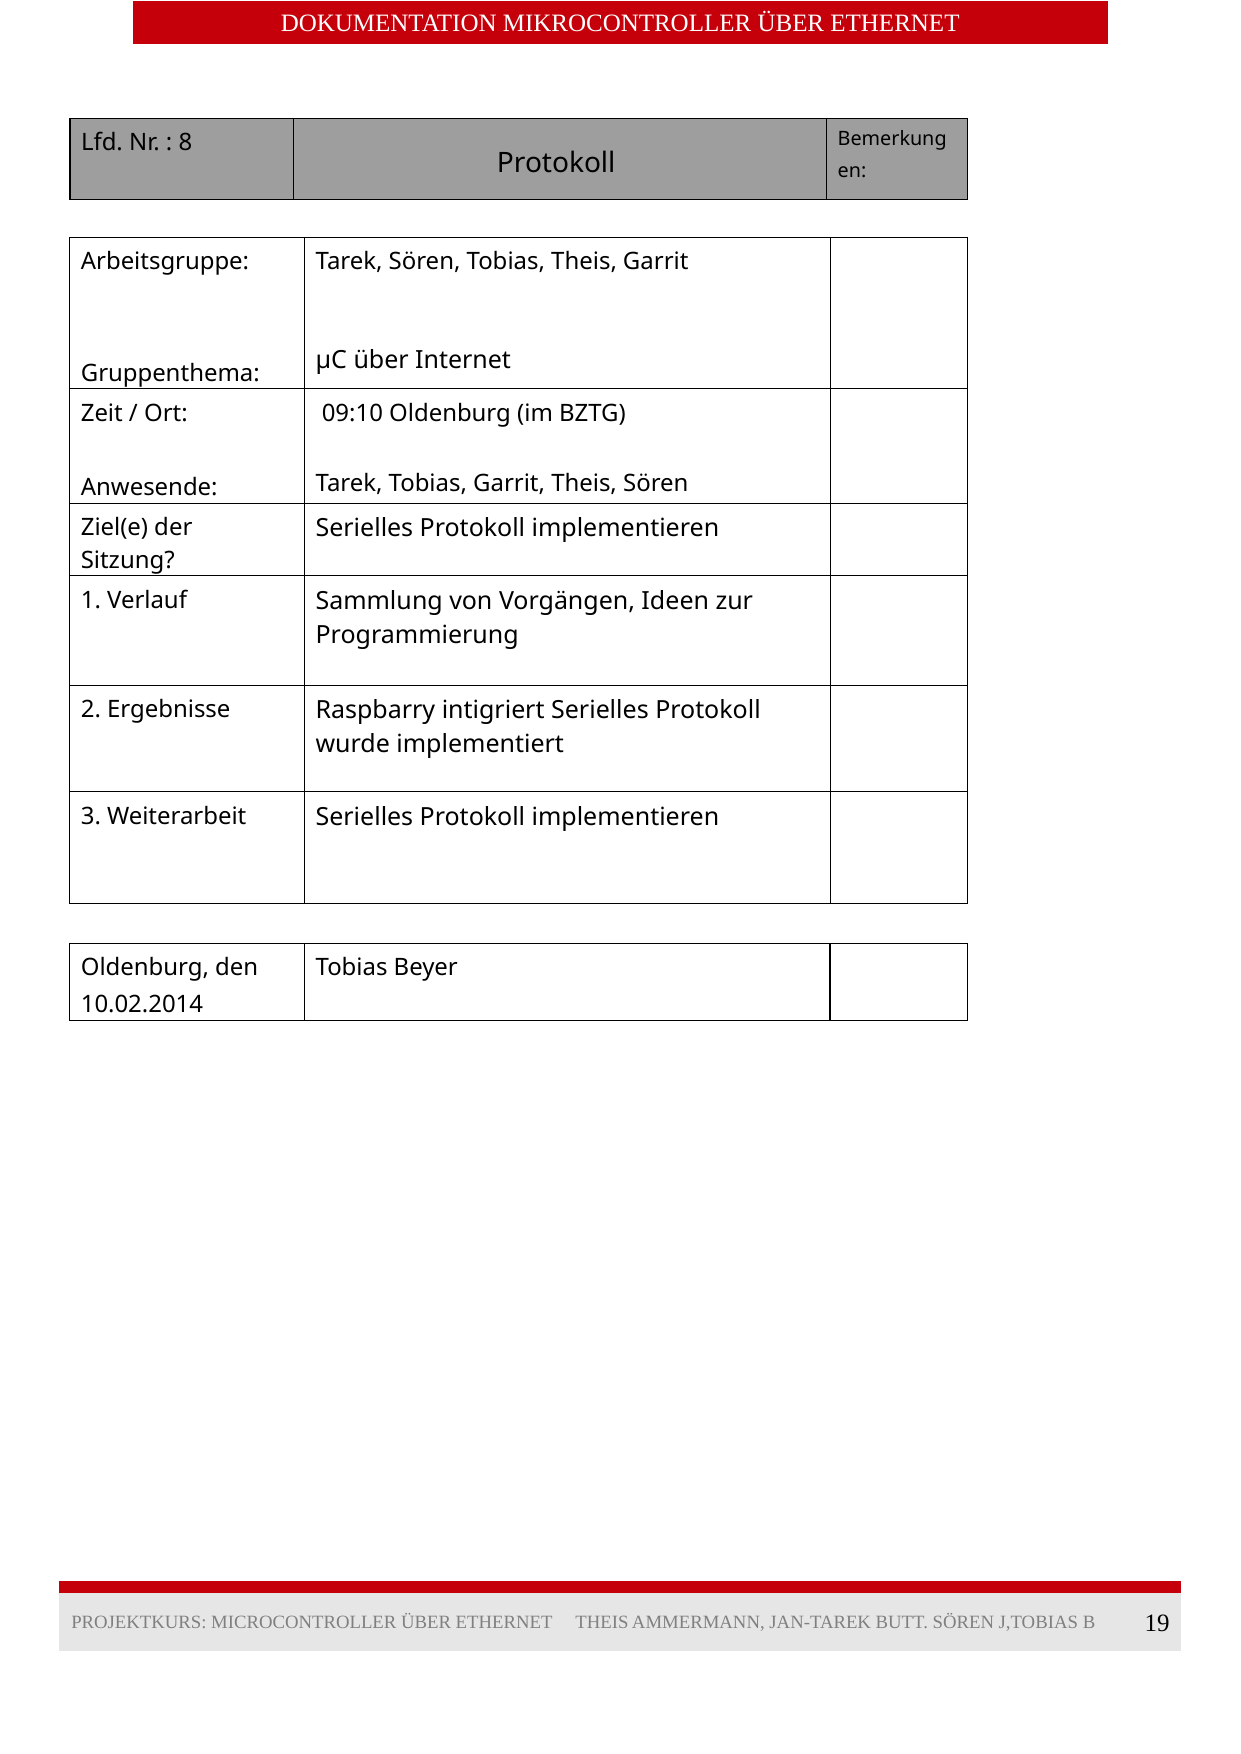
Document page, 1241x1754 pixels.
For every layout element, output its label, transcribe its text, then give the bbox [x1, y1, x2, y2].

table_cell Serielles Protokoll implementieren [305, 504, 830, 575]
table_header Protokoll [294, 119, 826, 199]
table_cell [831, 389, 967, 503]
table_header Bemerkungen: [827, 119, 967, 199]
table_cell [831, 576, 967, 685]
table_cell [831, 792, 967, 902]
table_cell 2. Ergebnisse [70, 686, 304, 791]
table_cell 3. Weiterarbeit [70, 792, 304, 902]
table_cell Ziel(e) der Sitzung? [70, 504, 304, 575]
table_header Tobias Beyer [305, 944, 829, 1019]
table_cell 1. Verlauf [70, 576, 304, 685]
table_cell Raspbarry intigriert Serielles Protokoll wurde implementiert [305, 686, 830, 791]
table_header Lfd. Nr. : 8 [71, 119, 293, 199]
table_header Oldenburg, den 10.02.2014 [70, 944, 304, 1019]
table_header Arbeitsgruppe: Gruppenthema: [70, 238, 304, 388]
table_cell Zeit / Ort: Anwesende: [70, 389, 304, 503]
table_cell [831, 504, 967, 575]
table_cell Sammlung von Vorgängen, Ideen zur Programmierung [305, 576, 830, 685]
table_header [831, 944, 967, 1019]
table_header [831, 238, 967, 388]
table_cell 09:10 Oldenburg (im BZTG) Tarek, Tobias, Garrit, Theis, Sören [305, 389, 830, 503]
table_header Tarek, Sören, Tobias, Theis, Garrit µC über Internet [305, 238, 830, 388]
table_cell [831, 686, 967, 791]
table_cell Serielles Protokoll implementieren [305, 792, 830, 902]
